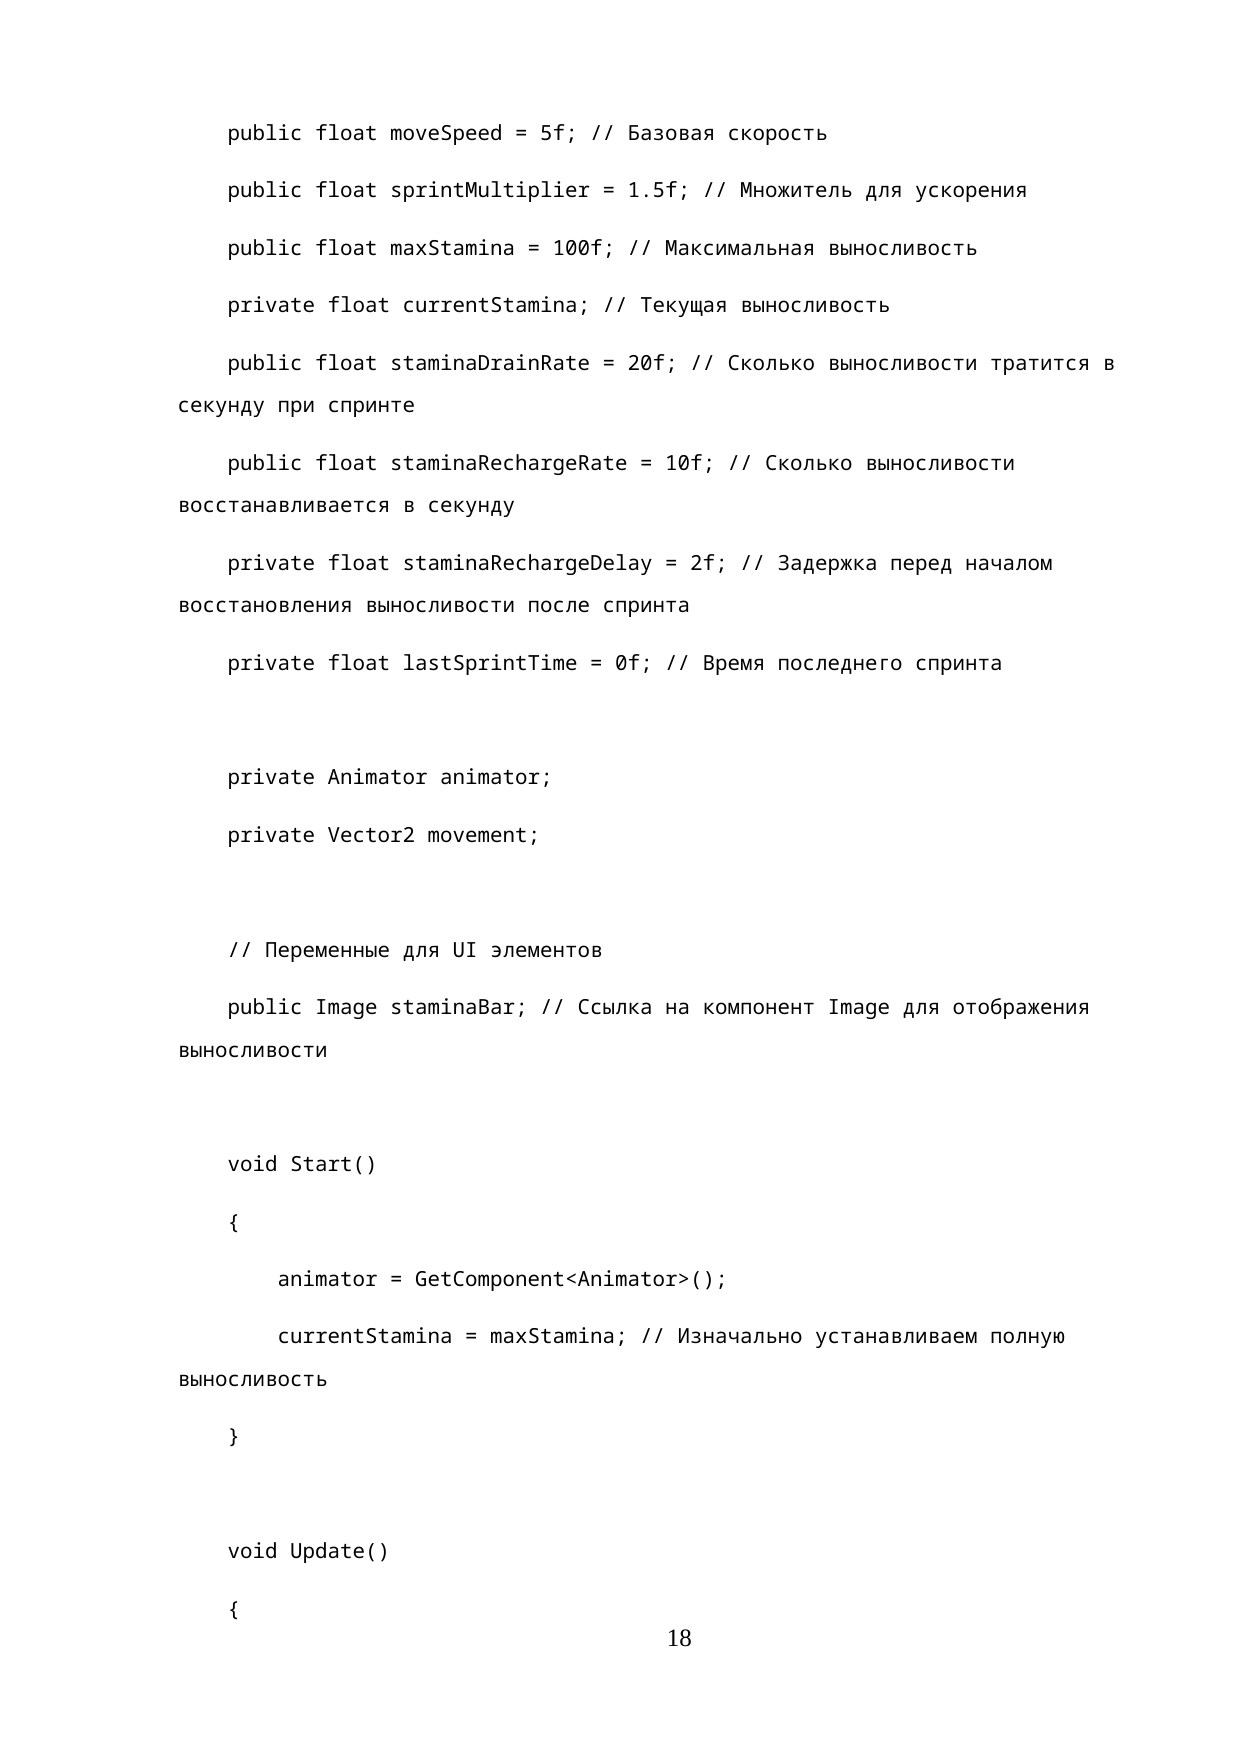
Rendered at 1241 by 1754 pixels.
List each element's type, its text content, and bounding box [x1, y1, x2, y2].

text private float currentStamina; // Текущая выносливость [177, 290, 1181, 319]
text private Vector2 movement; [177, 820, 1181, 848]
text public float maxStamina = 100f; // Максимальная выносливость [177, 233, 1181, 261]
text void Update() [177, 1536, 1181, 1565]
text public Image staminaBar; // Ссылка на компонент Image для отображения выносливости [177, 992, 1181, 1063]
text private Animator animator; [177, 762, 1181, 791]
text private float staminaRechargeDelay = 2f; // Задержка перед началом восстановления выносливости после спринта [177, 548, 1181, 619]
text public float sprintMultiplier = 1.5f; // Множитель для ускорения [177, 176, 1181, 204]
text void Start() [177, 1149, 1181, 1178]
text currentStamina = maxStamina; // Изначально устанавливаем полную выносливость [177, 1322, 1181, 1393]
text { [177, 1594, 1181, 1622]
text public float staminaDrainRate = 20f; // Сколько выносливости тратится в секунду при спринте [177, 348, 1181, 419]
text { [177, 1207, 1181, 1235]
text // Переменные для UI элементов [177, 935, 1181, 963]
text animator = GetComponent<Animator>(); [177, 1264, 1181, 1293]
text } [177, 1422, 1181, 1450]
text public float staminaRechargeRate = 10f; // Сколько выносливости восстанавливается в секунду [177, 448, 1181, 519]
text public float moveSpeed = 5f; // Базовая скорость [177, 118, 1181, 147]
text private float lastSprintTime = 0f; // Время последнего спринта [177, 648, 1181, 676]
